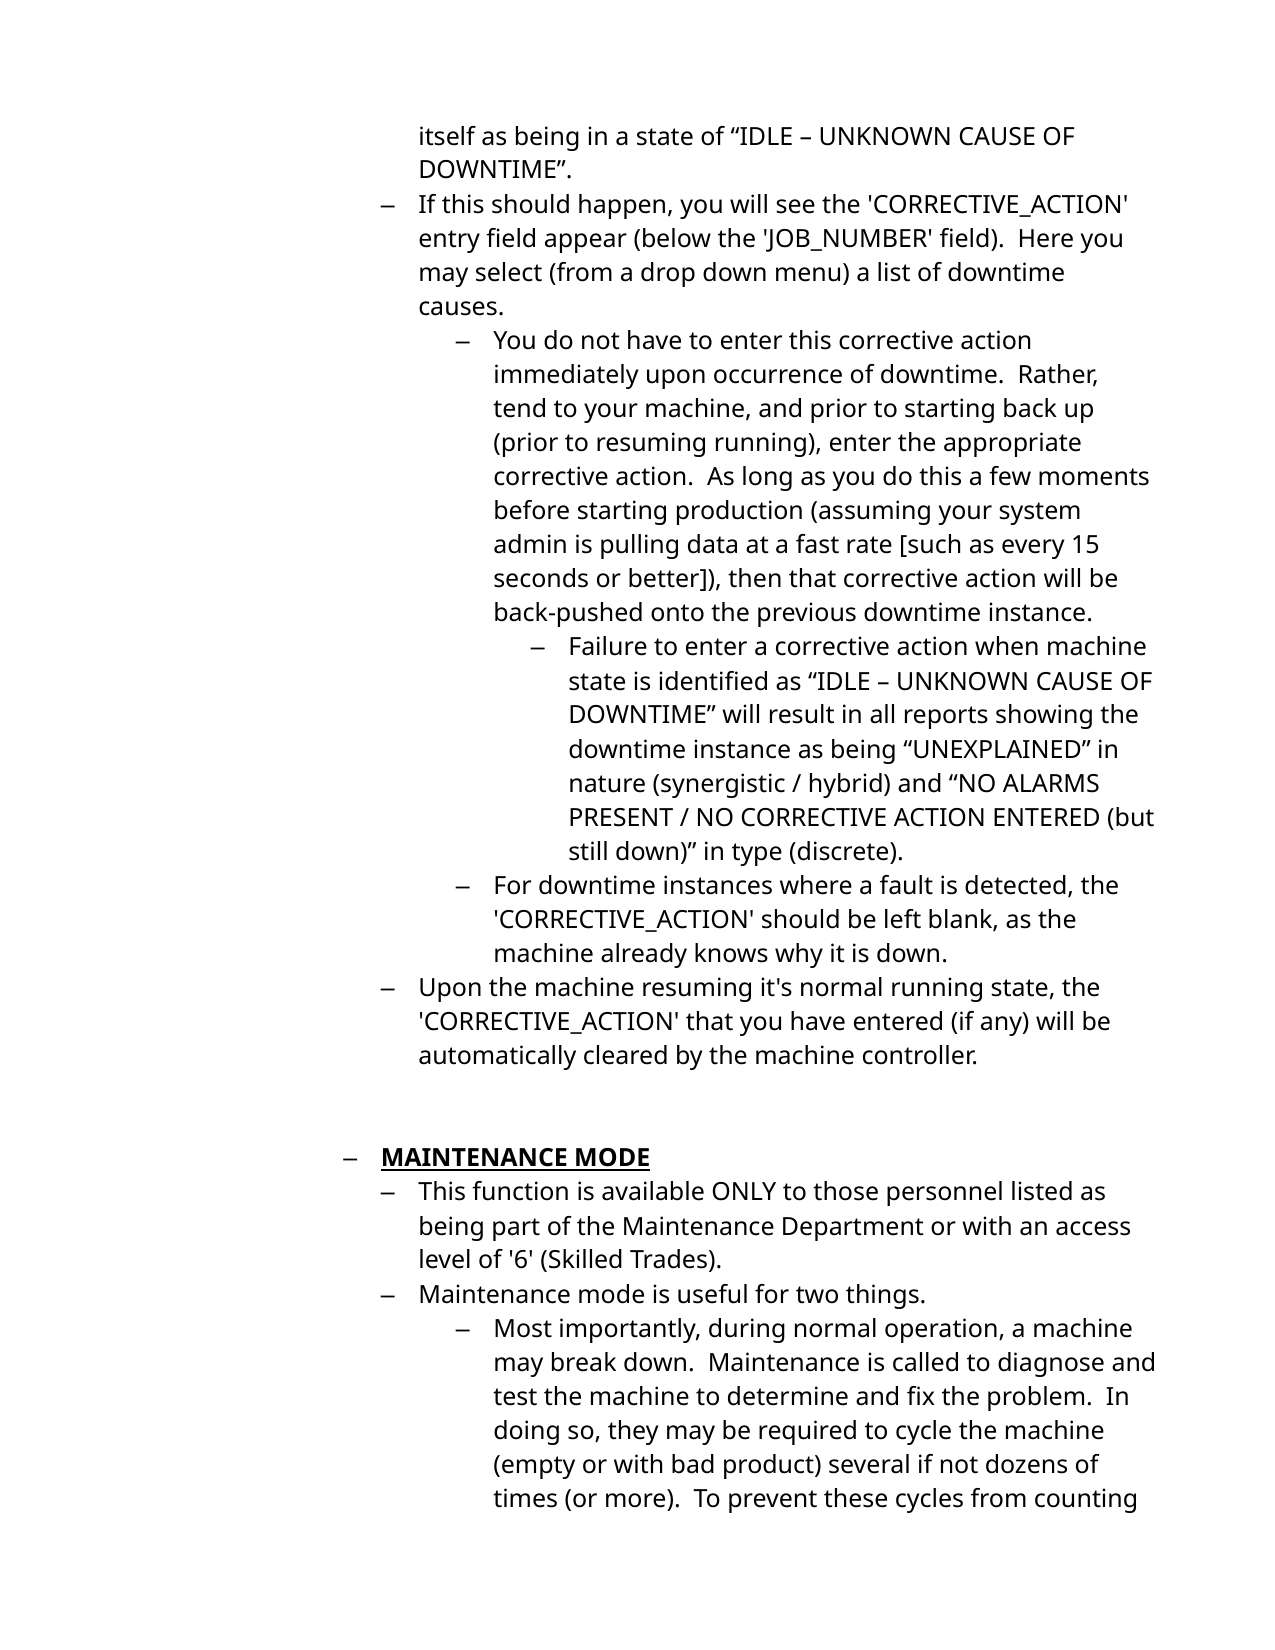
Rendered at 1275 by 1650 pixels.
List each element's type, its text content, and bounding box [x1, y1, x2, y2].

list itself as being in a state of “IDLE – UNKNOWN CAUSE OF DOWNTIME”. [381, 118, 1157, 186]
list Failure to enter a corrective action when machine state is identified as “IDLE – UNKNOWN CAUSE OF DOWNTIME” will result in all reports showing the downtime instance as being “UNEXPLAINED” in nature (synergistic / hybrid) and “NO ALARMS PRESENT / NO CORRECTIVE ACTION ENTERED (but still down)” in type (discrete). [531, 629, 1157, 867]
list For downtime instances where a fault is detected, the 'CORRECTIVE_ACTION' should be left blank, as the machine already knows why it is down. [456, 867, 1157, 970]
list Maintenance mode is useful for two things. [381, 1276, 1157, 1310]
list MAINTENANCE MODE [343, 1140, 1157, 1174]
list If this should happen, you will see the 'CORRECTIVE_ACTION' entry field appear (below the 'JOB_NUMBER' field). Here you may select (from a drop down menu) a list of downtime causes. [381, 186, 1157, 322]
list Most importantly, during normal operation, a machine may break down. Maintenance is called to diagnose and test the machine to determine and fix the problem. In doing so, they may be required to cycle the machine (empty or with bad product) several if not dozens of times (or more). To prevent these cycles from counting [456, 1310, 1157, 1515]
list Upon the machine resuming it's normal running state, the 'CORRECTIVE_ACTION' that you have entered (if any) will be automatically cleared by the machine controller. [381, 970, 1157, 1072]
list You do not have to enter this corrective action immediately upon occurrence of downtime. Rather, tend to your machine, and prior to starting back up (prior to resuming running), enter the appropriate corrective action. As long as you do this a few moments before starting production (assuming your system admin is pulling data at a fast rate [such as every 15 seconds or better]), then that corrective action will be back-pushed onto the previous downtime instance. [456, 322, 1157, 629]
list This function is available ONLY to those personnel listed as being part of the Maintenance Department or with an access level of '6' (Skilled Trades). [381, 1174, 1157, 1276]
